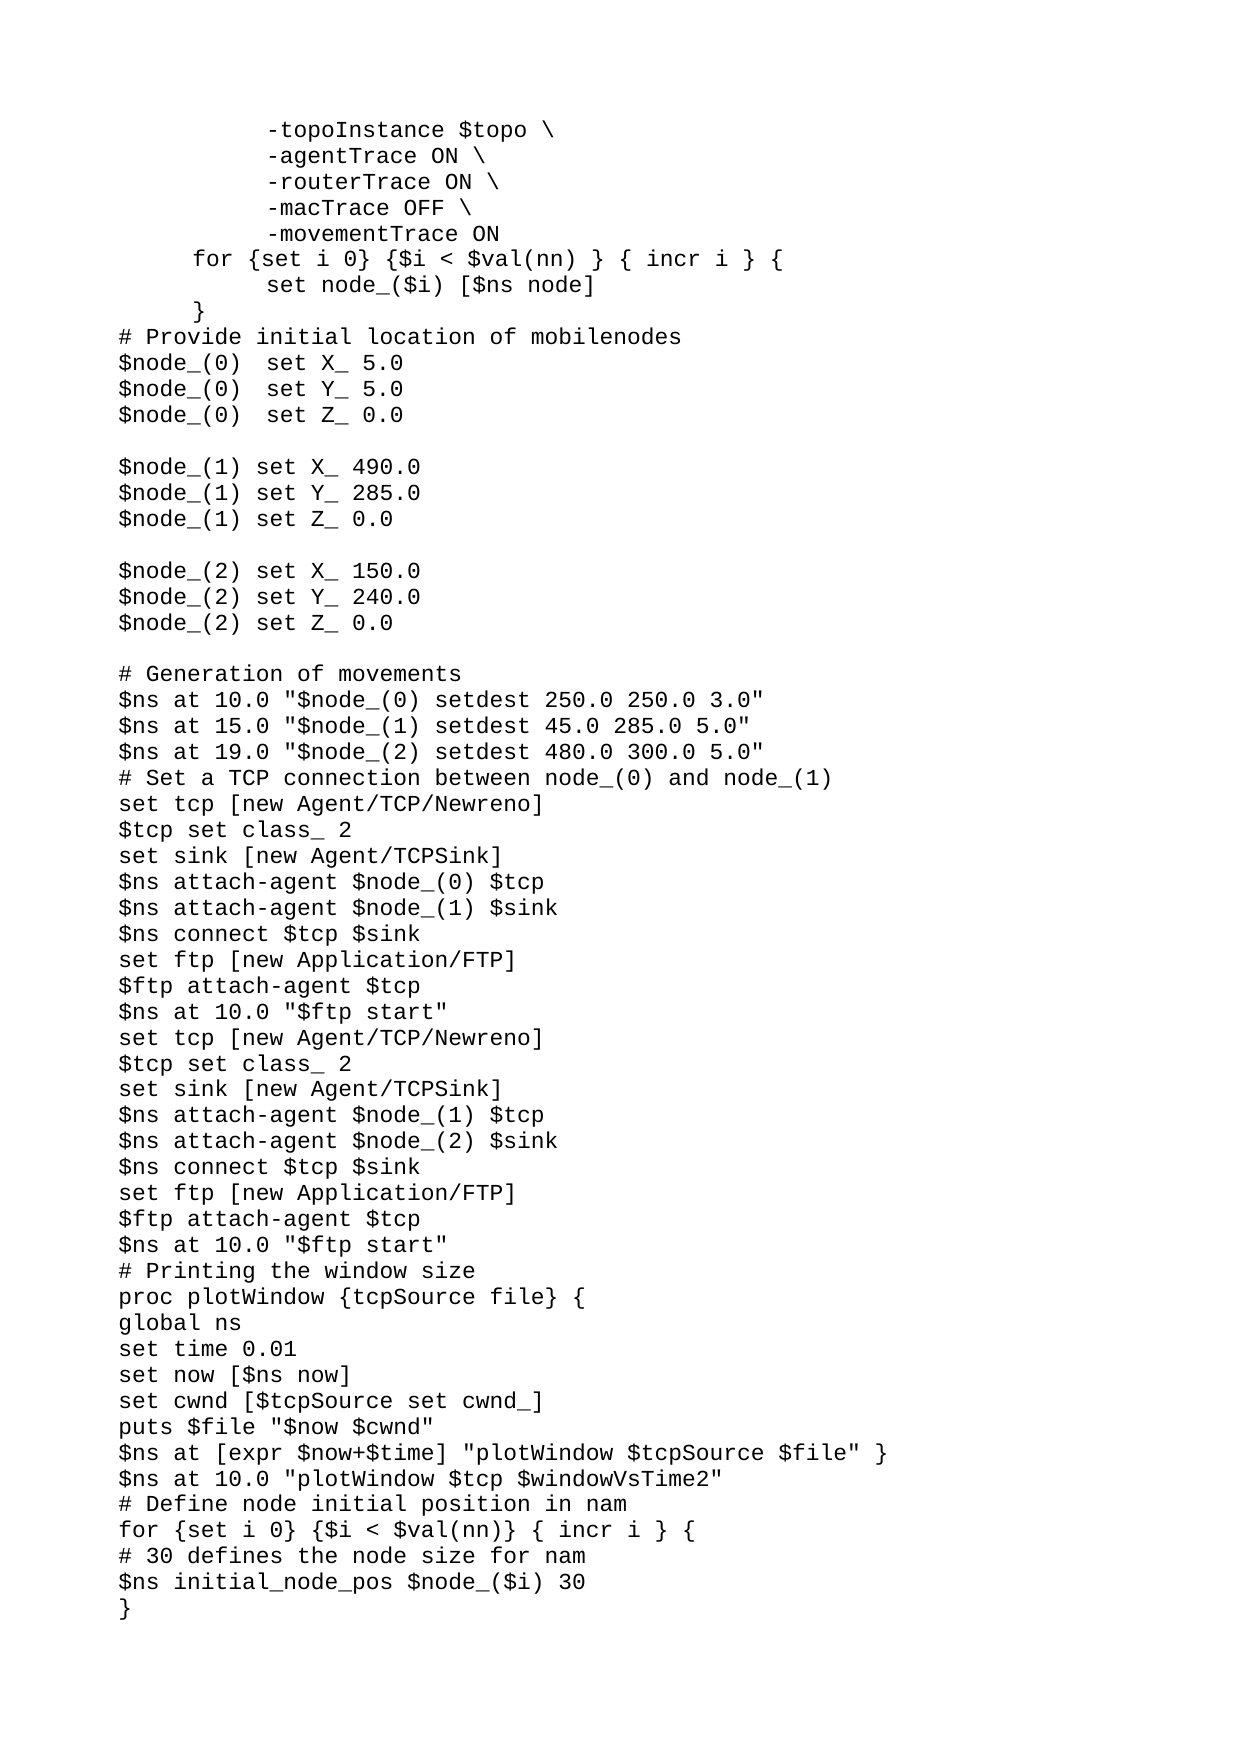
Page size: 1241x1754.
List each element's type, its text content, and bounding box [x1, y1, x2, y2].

text # Printing the window size [118, 1259, 1122, 1285]
text $node_(0) set X_ 5.0 [118, 352, 1122, 377]
text # Generation of movements [118, 663, 1122, 689]
text $ns attach-agent $node_(0) $tcp [118, 870, 1122, 896]
text $ftp attach-agent $tcp [118, 974, 1122, 1000]
text $tcp set class_ 2 [118, 818, 1122, 844]
text # Define node initial position in nam [118, 1493, 1122, 1519]
text puts $file "$now $cwnd" [118, 1415, 1122, 1441]
text $ns at 19.0 "$node_(2) setdest 480.0 300.0 5.0" [118, 741, 1122, 767]
text $ns initial_node_pos $node_($i) 30 [118, 1571, 1122, 1597]
text set now [$ns now] [118, 1363, 1122, 1389]
text $node_(0) set Y_ 5.0 [118, 377, 1122, 403]
text } [118, 1597, 1122, 1622]
text $ns at 10.0 "$ftp start" [118, 1000, 1122, 1026]
text $node_(1) set Y_ 285.0 [118, 481, 1122, 507]
text $node_(1) set Z_ 0.0 [118, 507, 1122, 533]
text -agentTrace ON \ [118, 144, 1122, 170]
text $node_(0) set Z_ 0.0 [118, 403, 1122, 429]
text global ns [118, 1311, 1122, 1337]
text set cwnd [$tcpSource set cwnd_] [118, 1389, 1122, 1415]
text set sink [new Agent/TCPSink] [118, 1078, 1122, 1104]
text set tcp [new Agent/TCP/Newreno] [118, 792, 1122, 818]
text $ns at 10.0 "$ftp start" [118, 1233, 1122, 1259]
text # 30 defines the node size for nam [118, 1545, 1122, 1571]
text set ftp [new Application/FTP] [118, 1182, 1122, 1207]
text $node_(2) set Z_ 0.0 [118, 611, 1122, 637]
text $ns connect $tcp $sink [118, 1156, 1122, 1182]
text set tcp [new Agent/TCP/Newreno] [118, 1026, 1122, 1052]
text set ftp [new Application/FTP] [118, 948, 1122, 974]
text } [118, 300, 1122, 326]
text $ftp attach-agent $tcp [118, 1207, 1122, 1233]
text # Set a TCP connection between node_(0) and node_(1) [118, 767, 1122, 792]
text set time 0.01 [118, 1337, 1122, 1363]
text proc plotWindow {tcpSource file} { [118, 1285, 1122, 1311]
text $ns at 15.0 "$node_(1) setdest 45.0 285.0 5.0" [118, 715, 1122, 741]
text $ns attach-agent $node_(1) $sink [118, 896, 1122, 922]
text set node_($i) [$ns node] [118, 274, 1122, 300]
text $node_(1) set X_ 490.0 [118, 455, 1122, 481]
text $node_(2) set X_ 150.0 [118, 559, 1122, 585]
text $node_(2) set Y_ 240.0 [118, 585, 1122, 611]
text -macTrace OFF \ [118, 196, 1122, 222]
text $ns at 10.0 "plotWindow $tcp $windowVsTime2" [118, 1467, 1122, 1493]
text $ns attach-agent $node_(1) $tcp [118, 1104, 1122, 1130]
text for {set i 0} {$i < $val(nn)} { incr i } { [118, 1519, 1122, 1545]
text -routerTrace ON \ [118, 170, 1122, 196]
text # Provide initial location of mobilenodes [118, 326, 1122, 352]
text $ns attach-agent $node_(2) $sink [118, 1130, 1122, 1156]
text $ns at 10.0 "$node_(0) setdest 250.0 250.0 3.0" [118, 689, 1122, 715]
text -movementTrace ON [118, 222, 1122, 248]
text -topoInstance $topo \ [118, 118, 1122, 144]
text $ns at [expr $now+$time] "plotWindow $tcpSource $file" } [118, 1441, 1122, 1467]
text for {set i 0} {$i < $val(nn) } { incr i } { [118, 248, 1122, 274]
text $ns connect $tcp $sink [118, 922, 1122, 948]
text set sink [new Agent/TCPSink] [118, 844, 1122, 870]
text $tcp set class_ 2 [118, 1052, 1122, 1078]
